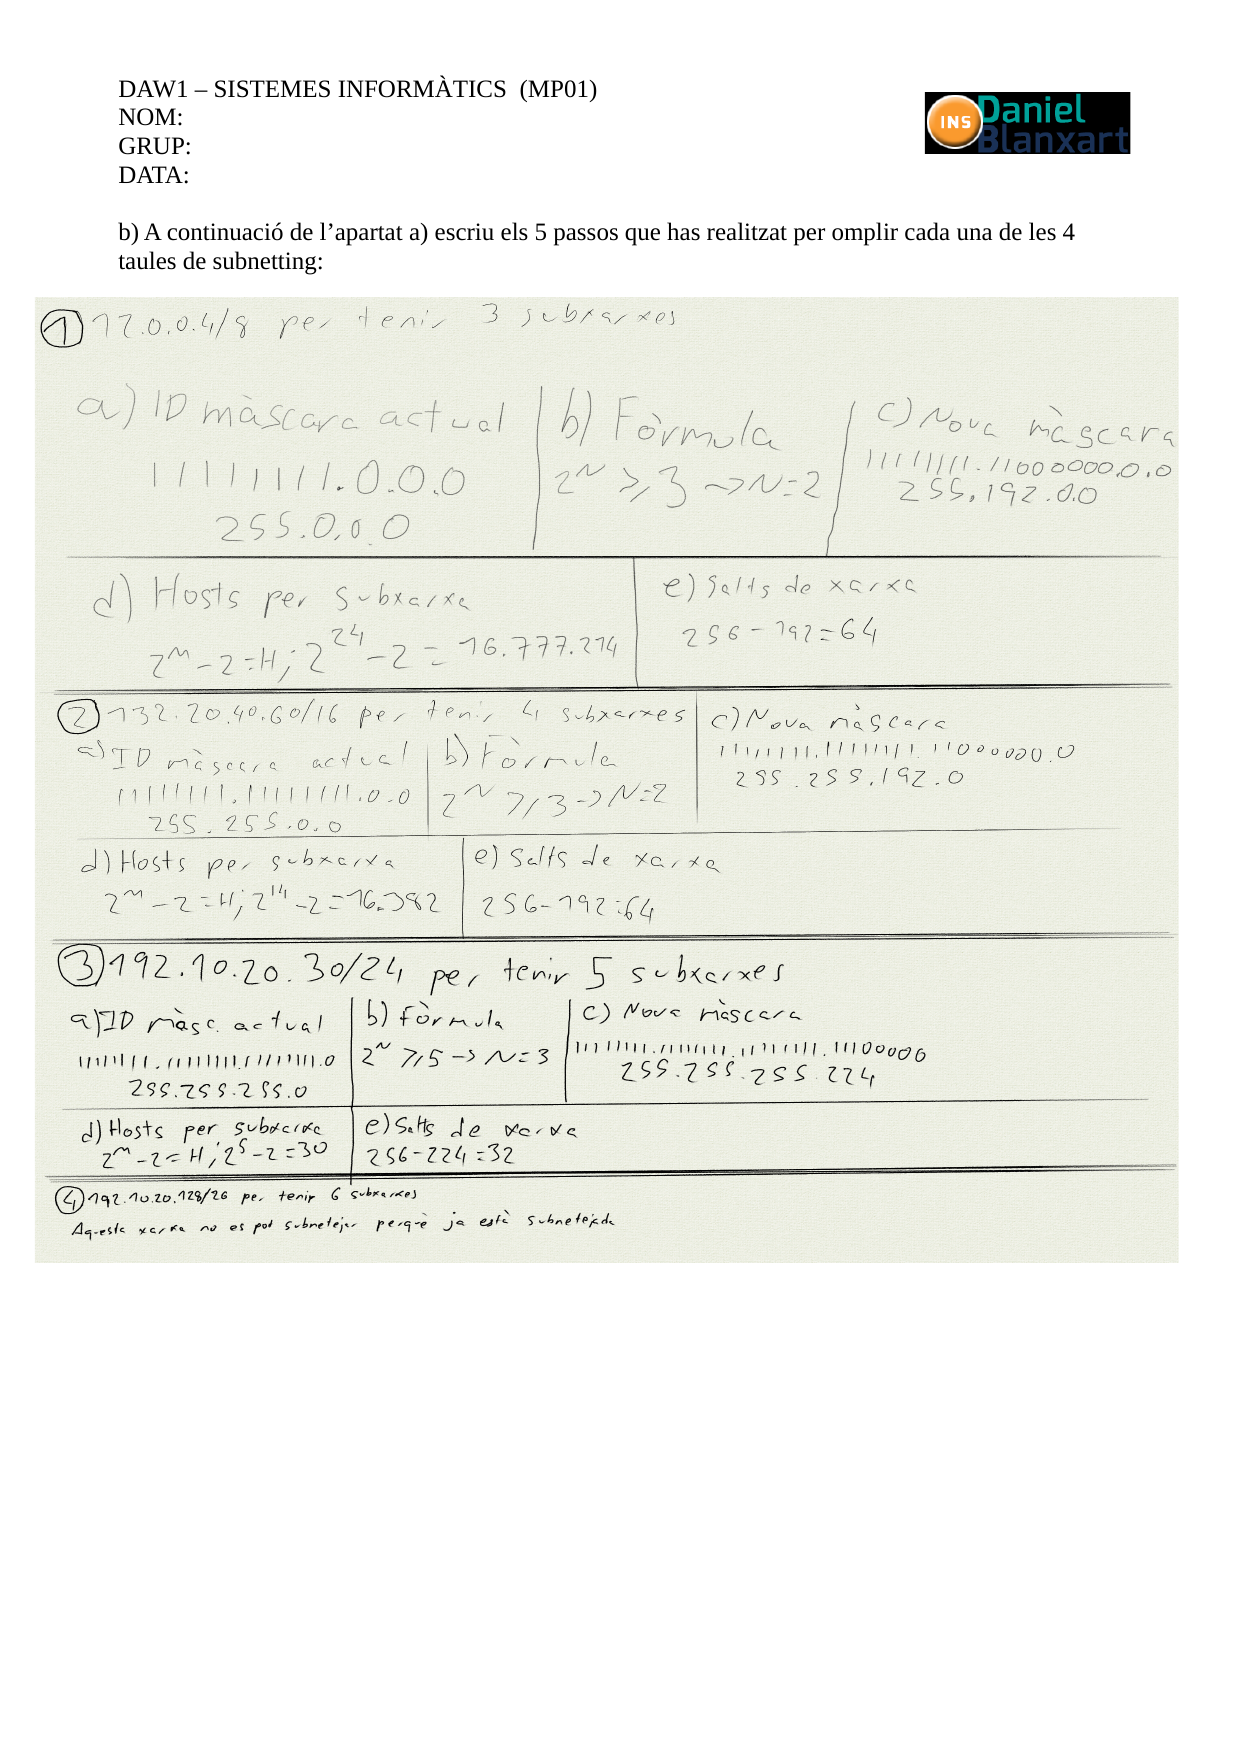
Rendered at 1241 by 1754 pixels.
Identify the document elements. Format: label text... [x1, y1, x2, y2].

picture [924, 92, 1131, 154]
text b) A continuació de l’apartat a) escriu els 5 passos que has realitzat per omplir cada una de les 4 taules de subnetting: [118, 217, 1122, 275]
picture [34, 297, 1179, 1263]
